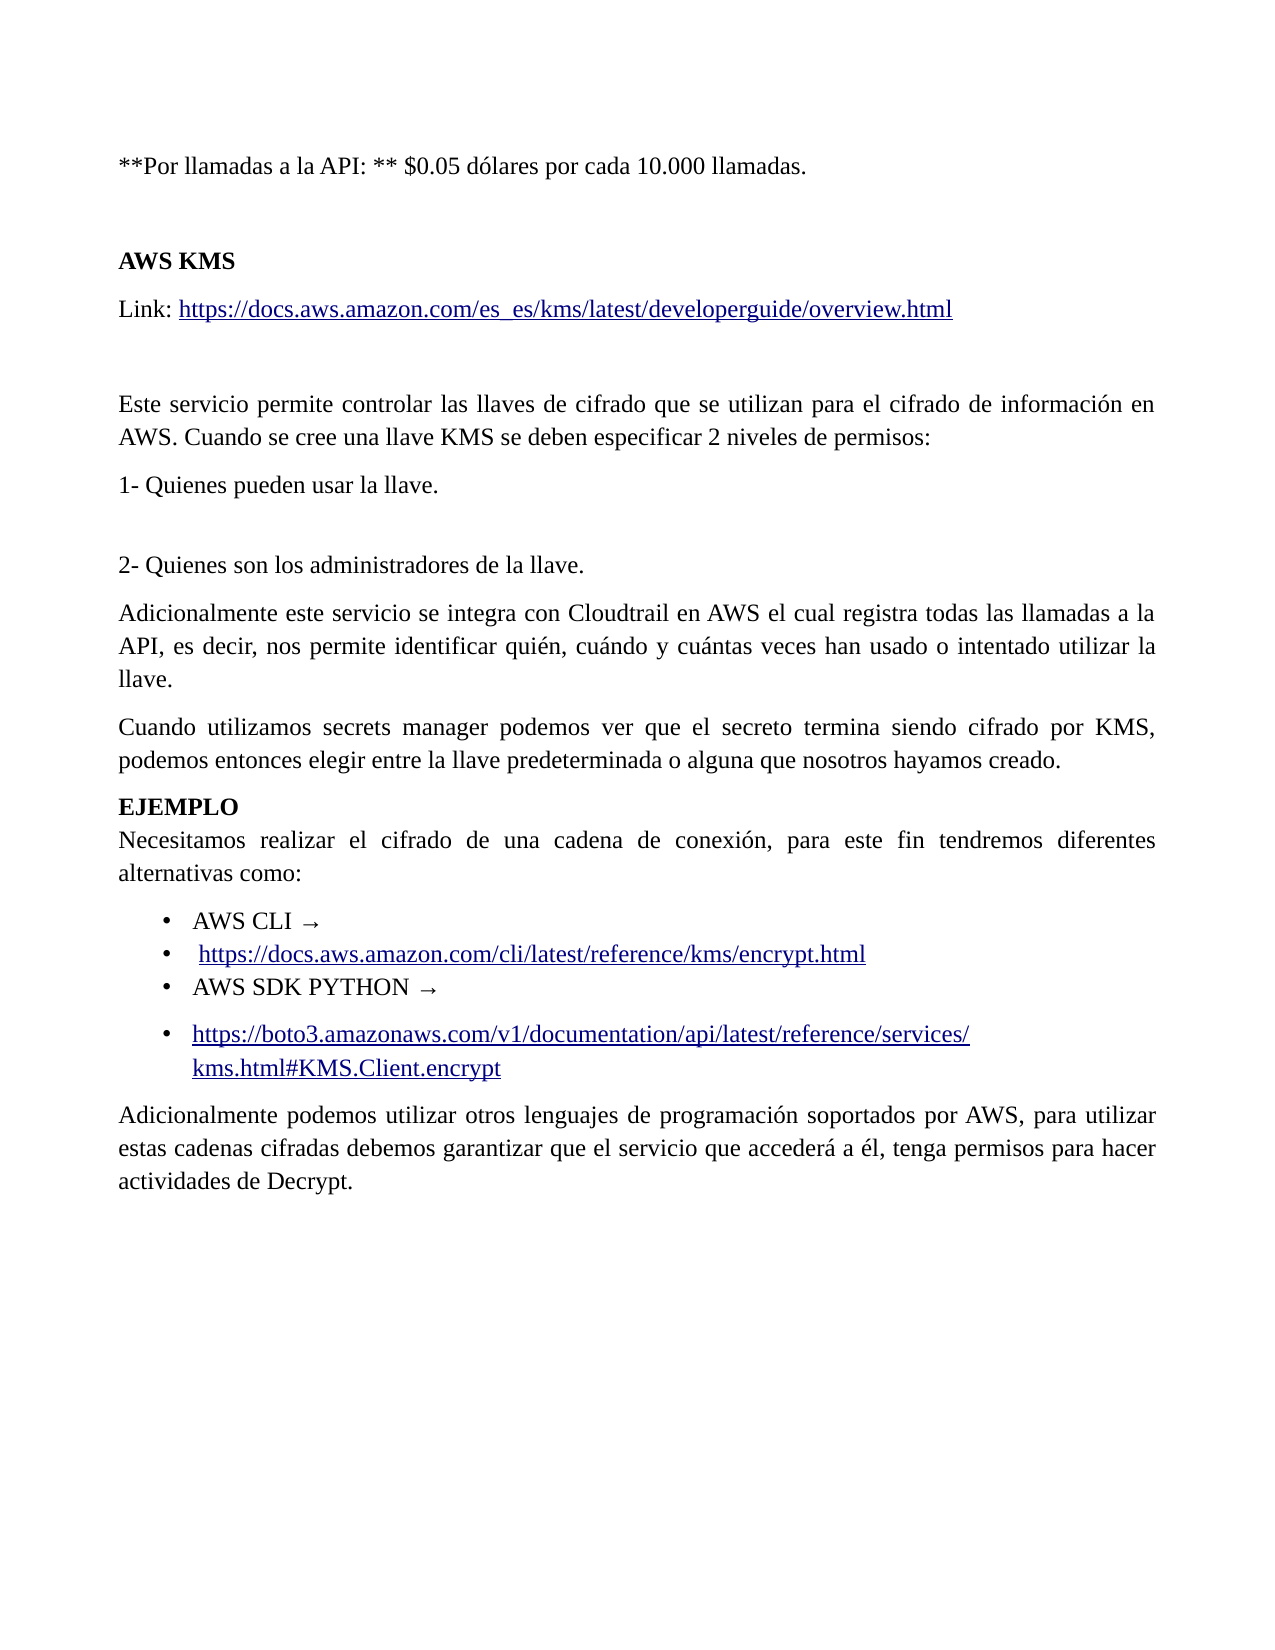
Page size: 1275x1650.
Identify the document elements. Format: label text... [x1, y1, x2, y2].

text 1- Quienes pueden usar la llave. [118, 470, 1157, 498]
list AWS SDK PYTHON → [162, 972, 1157, 1001]
text Adicionalmente podemos utilizar otros lenguajes de programación soportados por AWS, para utilizar estas cadenas cifradas debemos garantizar que el servicio que accederá a él, tenga permisos para hacer actividades de Decrypt. [118, 1100, 1157, 1195]
text 2- Quienes son los administradores de la llave. [118, 517, 1157, 579]
text Este servicio permite controlar las llaves de cifrado que se utilizan para el cifrado de información en AWS. Cuando se cree una llave KMS se deben especificar 2 niveles de permisos: [118, 389, 1157, 451]
list https://boto3.amazonaws.com/v1/documentation/api/latest/reference/services/kms.html#KMS.Client.encrypt [162, 1019, 1157, 1081]
list AWS CLI → [162, 906, 1157, 935]
list https://docs.aws.amazon.com/cli/latest/reference/kms/encrypt.html [162, 939, 1157, 968]
text Link: https://docs.aws.amazon.com/es_es/kms/latest/developerguide/overview.html [118, 294, 1157, 323]
text **Por llamadas a la API: ** $0.05 dólares por cada 10.000 llamadas. [118, 118, 1157, 180]
text AWS KMS [118, 246, 1157, 275]
text Adicionalmente este servicio se integra con Cloudtrail en AWS el cual registra todas las llamadas a la API, es decir, nos permite identificar quién, cuándo y cuántas veces han usado o intentado utilizar la llave. [118, 598, 1157, 693]
text EJEMPLO Necesitamos realizar el cifrado de una cadena de conexión, para este fin tendremos diferentes alternativas como: [118, 792, 1157, 887]
text Cuando utilizamos secrets manager podemos ver que el secreto termina siendo cifrado por KMS, podemos entonces elegir entre la llave predeterminada o alguna que nosotros hayamos creado. [118, 712, 1157, 773]
